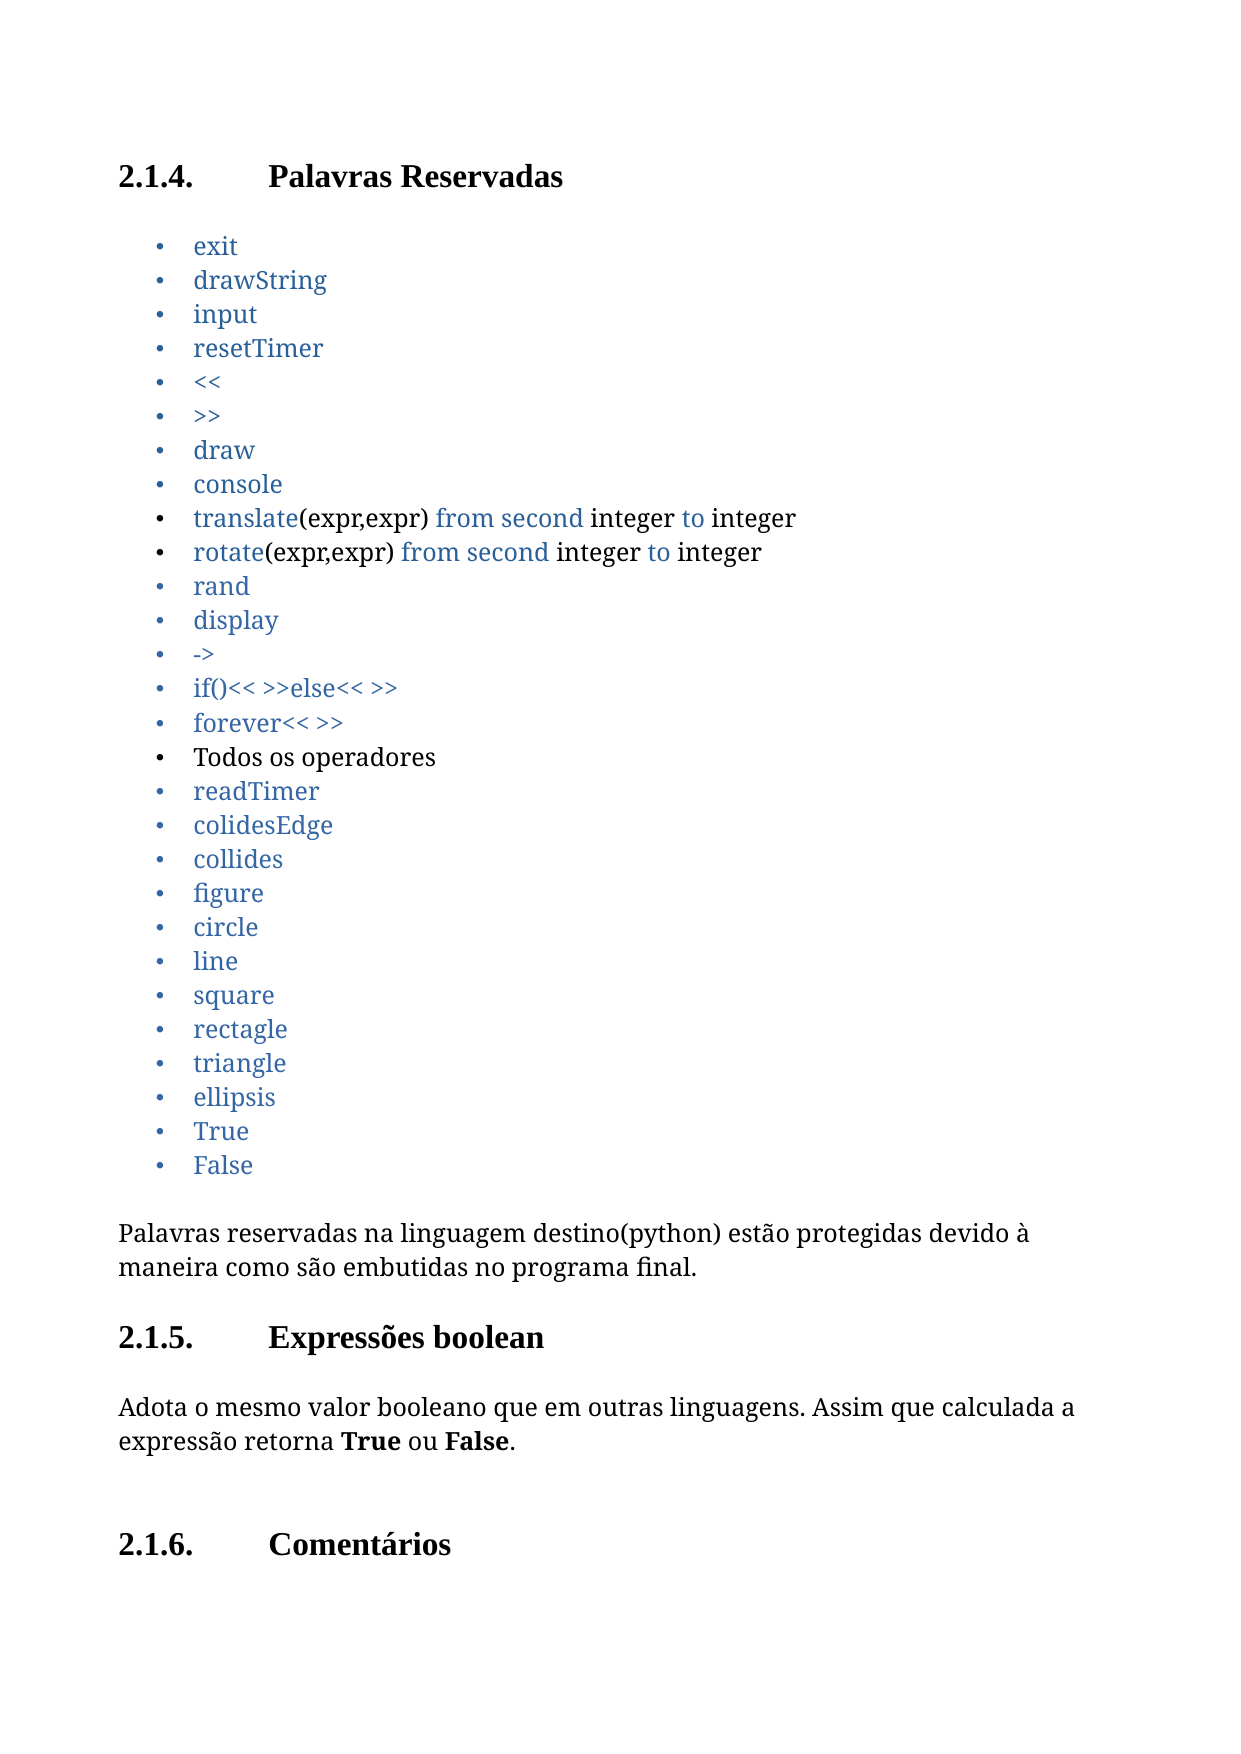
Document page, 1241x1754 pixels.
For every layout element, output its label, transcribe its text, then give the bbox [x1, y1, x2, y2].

list colidesEdge [156, 807, 1122, 841]
list draw [156, 433, 1122, 467]
text 2.1.5. Expressões boolean [118, 1317, 1122, 1356]
list translate(expr,expr) from second integer to integer [156, 501, 1122, 535]
list input [156, 296, 1122, 331]
list forever<< >> [156, 705, 1122, 739]
list False [156, 1148, 1122, 1182]
list rotate(expr,expr) from second integer to integer [156, 535, 1122, 569]
list drawString [156, 262, 1122, 296]
list readTimer [156, 773, 1122, 807]
list circle [156, 909, 1122, 944]
list triangle [156, 1046, 1122, 1080]
list console [156, 467, 1122, 501]
list -> [156, 637, 1122, 671]
text 2.1.4. Palavras Reservadas [118, 156, 1122, 195]
list True [156, 1114, 1122, 1148]
list display [156, 603, 1122, 637]
list if()<< >>else<< >> [156, 671, 1122, 705]
list exit [156, 228, 1122, 262]
list >> [156, 399, 1122, 433]
list rectagle [156, 1012, 1122, 1046]
list << [156, 364, 1122, 399]
text Palavras reservadas na linguagem destino(python) estão protegidas devido à maneira como são embutidas no programa final. [118, 1216, 1122, 1284]
list rand [156, 569, 1122, 603]
list ellipsis [156, 1080, 1122, 1114]
list line [156, 944, 1122, 978]
list collides [156, 841, 1122, 876]
list Todos os operadores [156, 739, 1122, 773]
list square [156, 978, 1122, 1012]
text 2.1.6. Comentários [118, 1524, 1122, 1563]
text Adota o mesmo valor booleano que em outras linguagens. Assim que calculada a expressão retorna True ou False. [118, 1389, 1122, 1457]
list figure [156, 876, 1122, 909]
list resetTimer [156, 331, 1122, 364]
